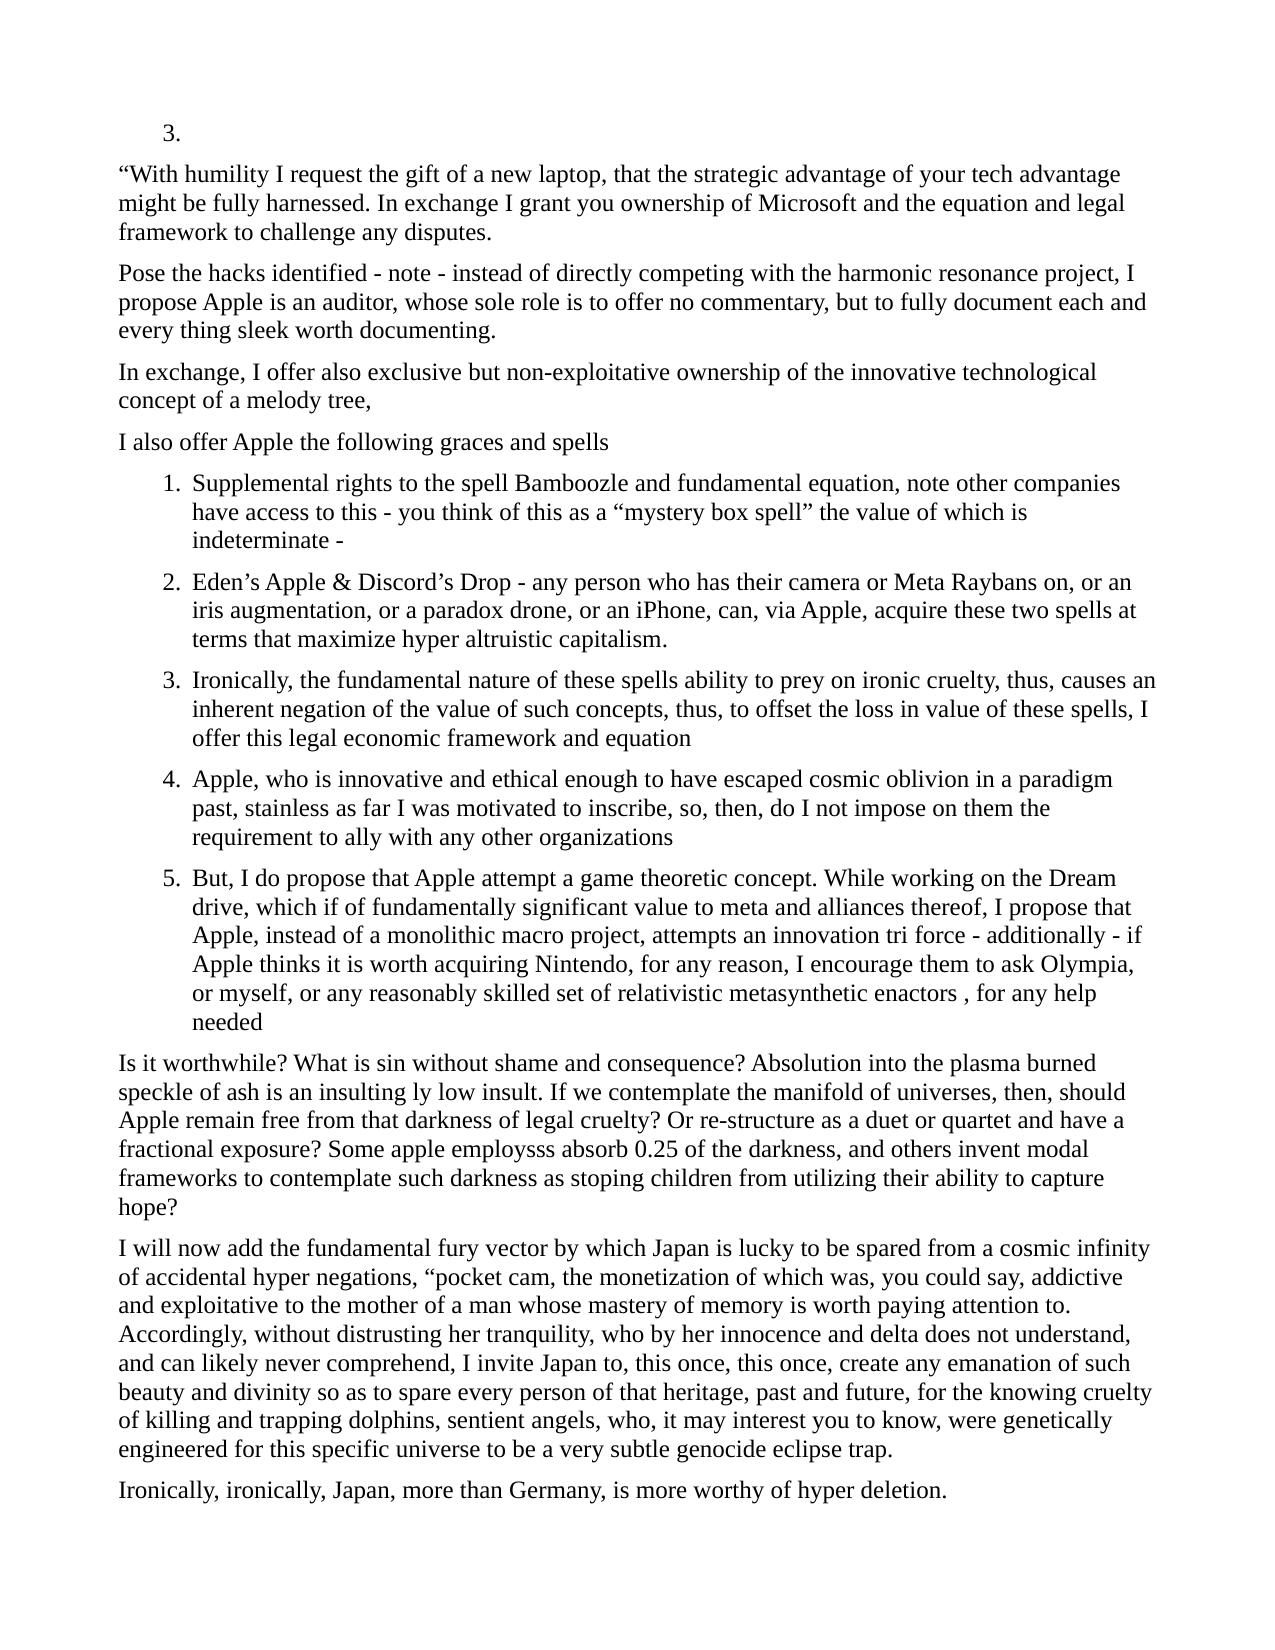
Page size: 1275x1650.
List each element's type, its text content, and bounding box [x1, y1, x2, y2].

text In exchange, I offer also exclusive but non-exploitative ownership of the innovative technological concept of a melody tree, [118, 357, 1157, 414]
list Apple, who is innovative and ethical enough to have escaped cosmic oblivion in a paradigm past, stainless as far I was motivated to inscribe, so, then, do I not impose on them the requirement to ally with any other organizations [162, 764, 1157, 851]
list Ironically, the fundamental nature of these spells ability to prey on ironic cruelty, thus, causes an inherent negation of the value of such concepts, thus, to offset the loss in value of these spells, I offer this legal economic framework and equation [162, 666, 1157, 752]
text Is it worthwhile? What is sin without shame and consequence? Absolution into the plasma burned speckle of ash is an insulting ly low insult. If we contemplate the manifold of universes, then, should Apple remain free from that darkness of legal cruelty? Or re-structure as a duet or quartet and have a fractional exposure? Some apple employsss absorb 0.25 of the darkness, and others invent modal frameworks to contemplate such darkness as stoping children from utilizing their ability to capture hope? [118, 1048, 1157, 1221]
list Eden’s Apple & Discord’s Drop - any person who has their camera or Meta Raybans on, or an iris augmentation, or a paradox drone, or an iPhone, can, via Apple, acquire these two spells at terms that maximize hyper altruistic capitalism. [162, 567, 1157, 653]
text I also offer Apple the following graces and spells [118, 427, 1157, 456]
list But, I do propose that Apple attempt a game theoretic concept. While working on the Dream drive, which if of fundamentally significant value to meta and alliances thereof, I propose that Apple, instead of a monolithic macro project, attempts an innovation tri force - additionally - if Apple thinks it is worth acquiring Nintendo, for any reason, I encourage them to ask Olympia, or myself, or any reasonably skilled set of relativistic metasynthetic enactors , for any help needed [162, 863, 1157, 1036]
text Ironically, ironically, Japan, more than Germany, is more worthy of hyper deletion. [118, 1476, 1157, 1504]
text “With humility I request the gift of a new laptop, that the strategic advantage of your tech advantage might be fully harnessed. In exchange I grant you ownership of Microsoft and the equation and legal framework to challenge any disputes. [118, 159, 1157, 246]
text Pose the hacks identified - note - instead of directly competing with the harmonic resonance project, I propose Apple is an auditor, whose sole role is to offer no commentary, but to fully document each and every thing sleek worth documenting. [118, 258, 1157, 344]
text I will now add the fundamental fury vector by which Japan is lucky to be spared from a cosmic infinity of accidental hyper negations, “pocket cam, the monetization of which was, you could say, addictive and exploitative to the mother of a man whose mastery of memory is worth paying attention to. Accordingly, without distrusting her tranquility, who by her innocence and delta does not understand, and can likely never comprehend, I invite Japan to, this once, this once, create any emanation of such beauty and divinity so as to spare every person of that heritage, past and future, for the knowing cruelty of killing and trapping dolphins, sentient angels, who, it may interest you to know, were genetically engineered for this specific universe to be a very subtle genocide eclipse trap. [118, 1233, 1157, 1463]
list Supplemental rights to the spell Bamboozle and fundamental equation, note other companies have access to this - you think of this as a “mystery box spell” the value of which is indeterminate - [162, 468, 1157, 554]
